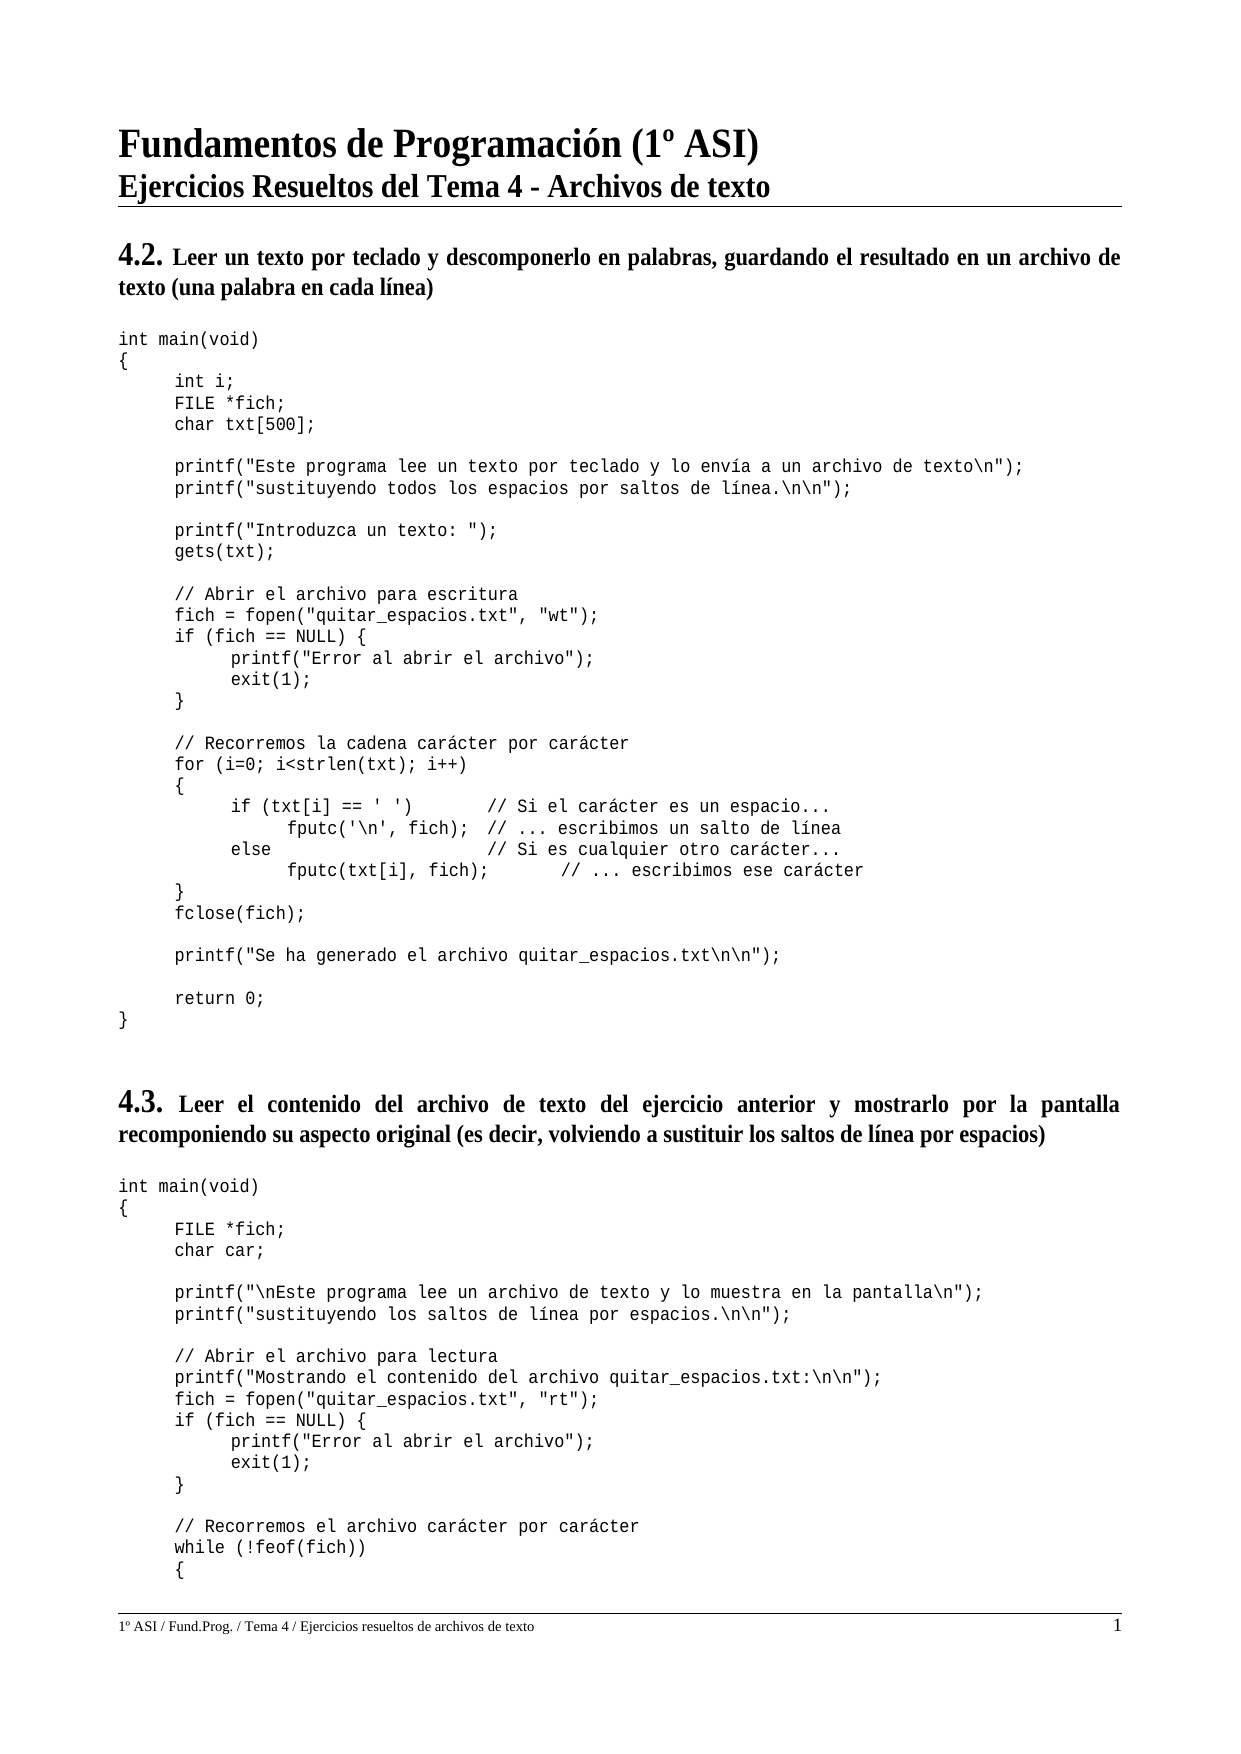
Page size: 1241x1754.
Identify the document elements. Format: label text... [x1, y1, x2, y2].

text while (!feof(fich)) [118, 1538, 1122, 1559]
text 4.3. Leer el contenido del archivo de texto del ejercicio anterior y mostrarlo por la pantalla recomponiendo su aspecto original (es decir, volviendo a sustituir los saltos de línea por espacios) [118, 1081, 1122, 1148]
text exit(1); [118, 670, 1122, 691]
text if (txt[i] == ' ') // Si el carácter es un espacio... [118, 797, 1122, 818]
text // Abrir el archivo para lectura [118, 1347, 1122, 1368]
text printf("\nEste programa lee un archivo de texto y lo muestra en la pantalla\n"); [118, 1283, 1122, 1304]
text { [118, 1559, 1122, 1581]
subtitle Fundamentos de Programación (1º ASI) [118, 118, 1122, 166]
text Ejercicios Resueltos del Tema 4 - Archivos de texto [118, 166, 1122, 206]
text printf("Mostrando el contenido del archivo quitar_espacios.txt:\n\n"); [118, 1368, 1122, 1389]
text int i; [118, 372, 1122, 393]
text printf("Este programa lee un texto por teclado y lo envía a un archivo de texto\n"); [118, 457, 1122, 478]
text gets(txt); [118, 542, 1122, 563]
text int main(void) [118, 1177, 1122, 1198]
text { [118, 1198, 1122, 1219]
text if (fich == NULL) { [118, 1411, 1122, 1432]
text exit(1); [118, 1453, 1122, 1474]
text printf("Introduzca un texto: "); [118, 521, 1122, 542]
text int main(void) [118, 330, 1122, 351]
text for (i=0; i<strlen(txt); i++) [118, 755, 1122, 776]
text } [118, 882, 1122, 903]
text // Abrir el archivo para escritura [118, 585, 1122, 606]
text printf("sustituyendo los saltos de línea por espacios.\n\n"); [118, 1304, 1122, 1326]
text printf("sustituyendo todos los espacios por saltos de línea.\n\n"); [118, 478, 1122, 500]
text fich = fopen("quitar_espacios.txt", "wt"); [118, 606, 1122, 627]
text } [118, 691, 1122, 712]
text char car; [118, 1241, 1122, 1262]
text // Recorremos el archivo carácter por carácter [118, 1517, 1122, 1538]
text char txt[500]; [118, 415, 1122, 436]
text printf("Se ha generado el archivo quitar_espacios.txt\n\n"); [118, 946, 1122, 967]
text return 0; [118, 988, 1122, 1010]
text else // Si es cualquier otro carácter... [118, 840, 1122, 861]
text // Recorremos la cadena carácter por carácter [118, 733, 1122, 755]
text fputc('\n', fich); // ... escribimos un salto de línea [118, 818, 1122, 840]
text 4.2. Leer un texto por teclado y descomponerlo en palabras, guardando el resultado en un archivo de texto (una palabra en cada línea) [118, 234, 1122, 301]
text FILE *fich; [118, 393, 1122, 415]
text fich = fopen("quitar_espacios.txt", "rt"); [118, 1389, 1122, 1411]
text if (fich == NULL) { [118, 627, 1122, 648]
text printf("Error al abrir el archivo"); [118, 1432, 1122, 1453]
text { [118, 776, 1122, 797]
text fputc(txt[i], fich); // ... escribimos ese carácter [118, 861, 1122, 882]
text { [118, 351, 1122, 372]
text } [118, 1474, 1122, 1496]
text } [118, 1010, 1122, 1031]
text fclose(fich); [118, 903, 1122, 925]
text FILE *fich; [118, 1219, 1122, 1241]
text printf("Error al abrir el archivo"); [118, 648, 1122, 670]
